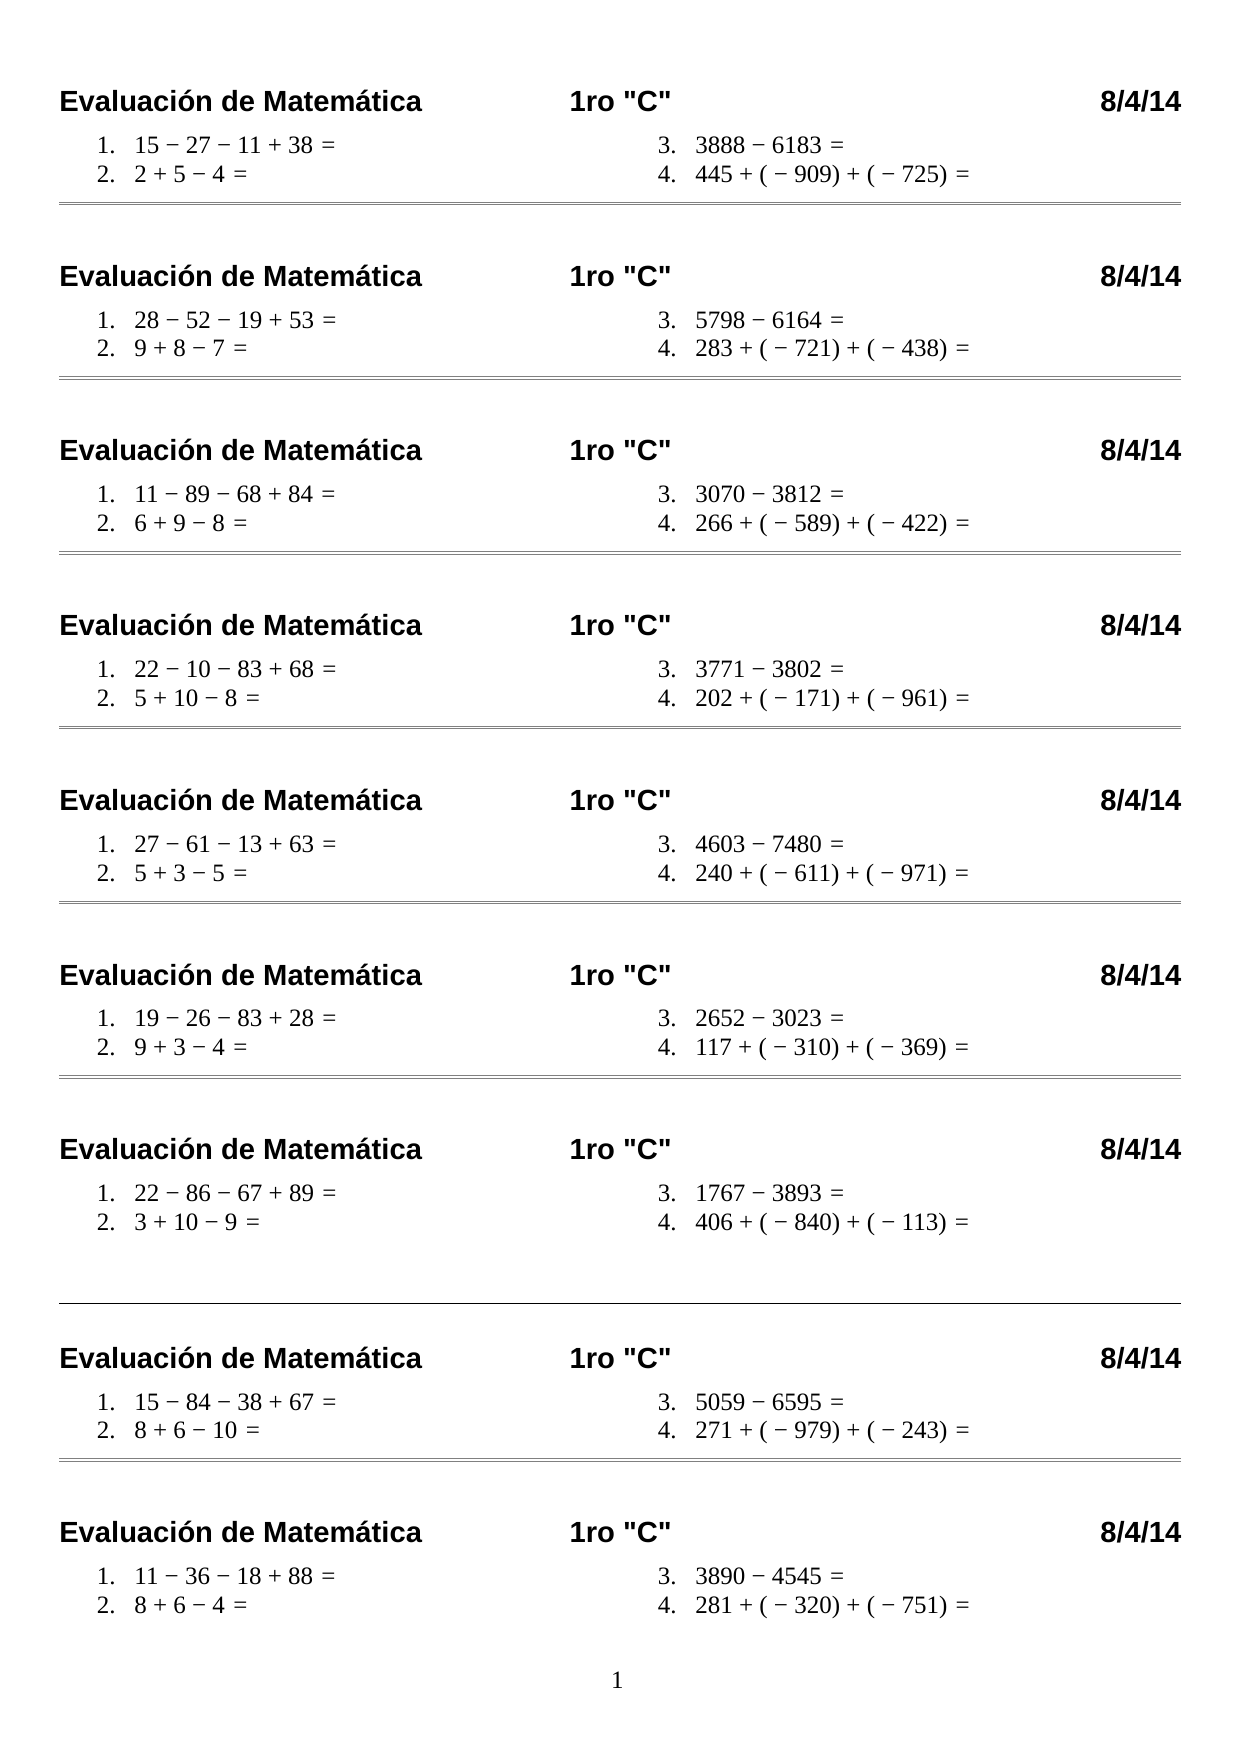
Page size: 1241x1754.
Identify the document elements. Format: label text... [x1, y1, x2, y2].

subtitle Evaluación de Matemática 1ro "C" 8/4/14 [59, 259, 1181, 292]
list 22 − 10 − 83 + 68 = [97, 654, 620, 683]
list 28 − 52 − 19 + 53 = [97, 305, 620, 333]
list 8 + 6 − 4 = [97, 1590, 620, 1619]
list 406 + ( − 840) + ( − 113) = [658, 1207, 1181, 1236]
subtitle Evaluación de Matemática 1ro "C" 8/4/14 [59, 957, 1181, 991]
list 4603 − 7480 = [658, 829, 1181, 858]
list 8 + 6 − 10 = [97, 1415, 620, 1444]
list 27 − 61 − 13 + 63 = [97, 829, 620, 858]
subtitle Evaluación de Matemática 1ro "C" 8/4/14 [59, 1341, 1181, 1374]
list 240 + ( − 611) + ( − 971) = [658, 858, 1181, 886]
list 19 − 26 − 83 + 28 = [97, 1003, 620, 1032]
list 281 + ( − 320) + ( − 751) = [658, 1590, 1181, 1619]
list 271 + ( − 979) + ( − 243) = [658, 1415, 1181, 1444]
list 1767 − 3893 = [658, 1178, 1181, 1207]
list 15 − 84 − 38 + 67 = [97, 1387, 620, 1415]
list 15 − 27 − 11 + 38 = [97, 130, 620, 159]
list 117 + ( − 310) + ( − 369) = [658, 1032, 1181, 1061]
list 283 + ( − 721) + ( − 438) = [658, 333, 1181, 362]
subtitle Evaluación de Matemática 1ro "C" 8/4/14 [59, 783, 1181, 816]
list 5 + 3 − 5 = [97, 858, 620, 886]
subtitle Evaluación de Matemática 1ro "C" 8/4/14 [59, 1515, 1181, 1549]
subtitle Evaluación de Matemática 1ro "C" 8/4/14 [59, 433, 1181, 467]
subtitle Evaluación de Matemática 1ro "C" 8/4/14 [59, 1132, 1181, 1166]
list 11 − 89 − 68 + 84 = [97, 479, 620, 508]
list 266 + ( − 589) + ( − 422) = [658, 508, 1181, 537]
list 445 + ( − 909) + ( − 725) = [658, 159, 1181, 188]
subtitle Evaluación de Matemática 1ro "C" 8/4/14 [59, 84, 1181, 118]
list 11 − 36 − 18 + 88 = [97, 1561, 620, 1590]
subtitle Evaluación de Matemática 1ro "C" 8/4/14 [59, 608, 1181, 642]
list 5798 − 6164 = [658, 305, 1181, 333]
list 3 + 10 − 9 = [97, 1207, 620, 1236]
list 22 − 86 − 67 + 89 = [97, 1178, 620, 1207]
list 6 + 9 − 8 = [97, 508, 620, 537]
list 2652 − 3023 = [658, 1003, 1181, 1032]
list 5059 − 6595 = [658, 1387, 1181, 1415]
list 202 + ( − 171) + ( − 961) = [658, 683, 1181, 712]
list 9 + 8 − 7 = [97, 333, 620, 362]
list 3888 − 6183 = [658, 130, 1181, 159]
list 3890 − 4545 = [658, 1561, 1181, 1590]
list 9 + 3 − 4 = [97, 1032, 620, 1061]
list 3771 − 3802 = [658, 654, 1181, 683]
list 3070 − 3812 = [658, 479, 1181, 508]
list 5 + 10 − 8 = [97, 683, 620, 712]
list 2 + 5 − 4 = [97, 159, 620, 188]
